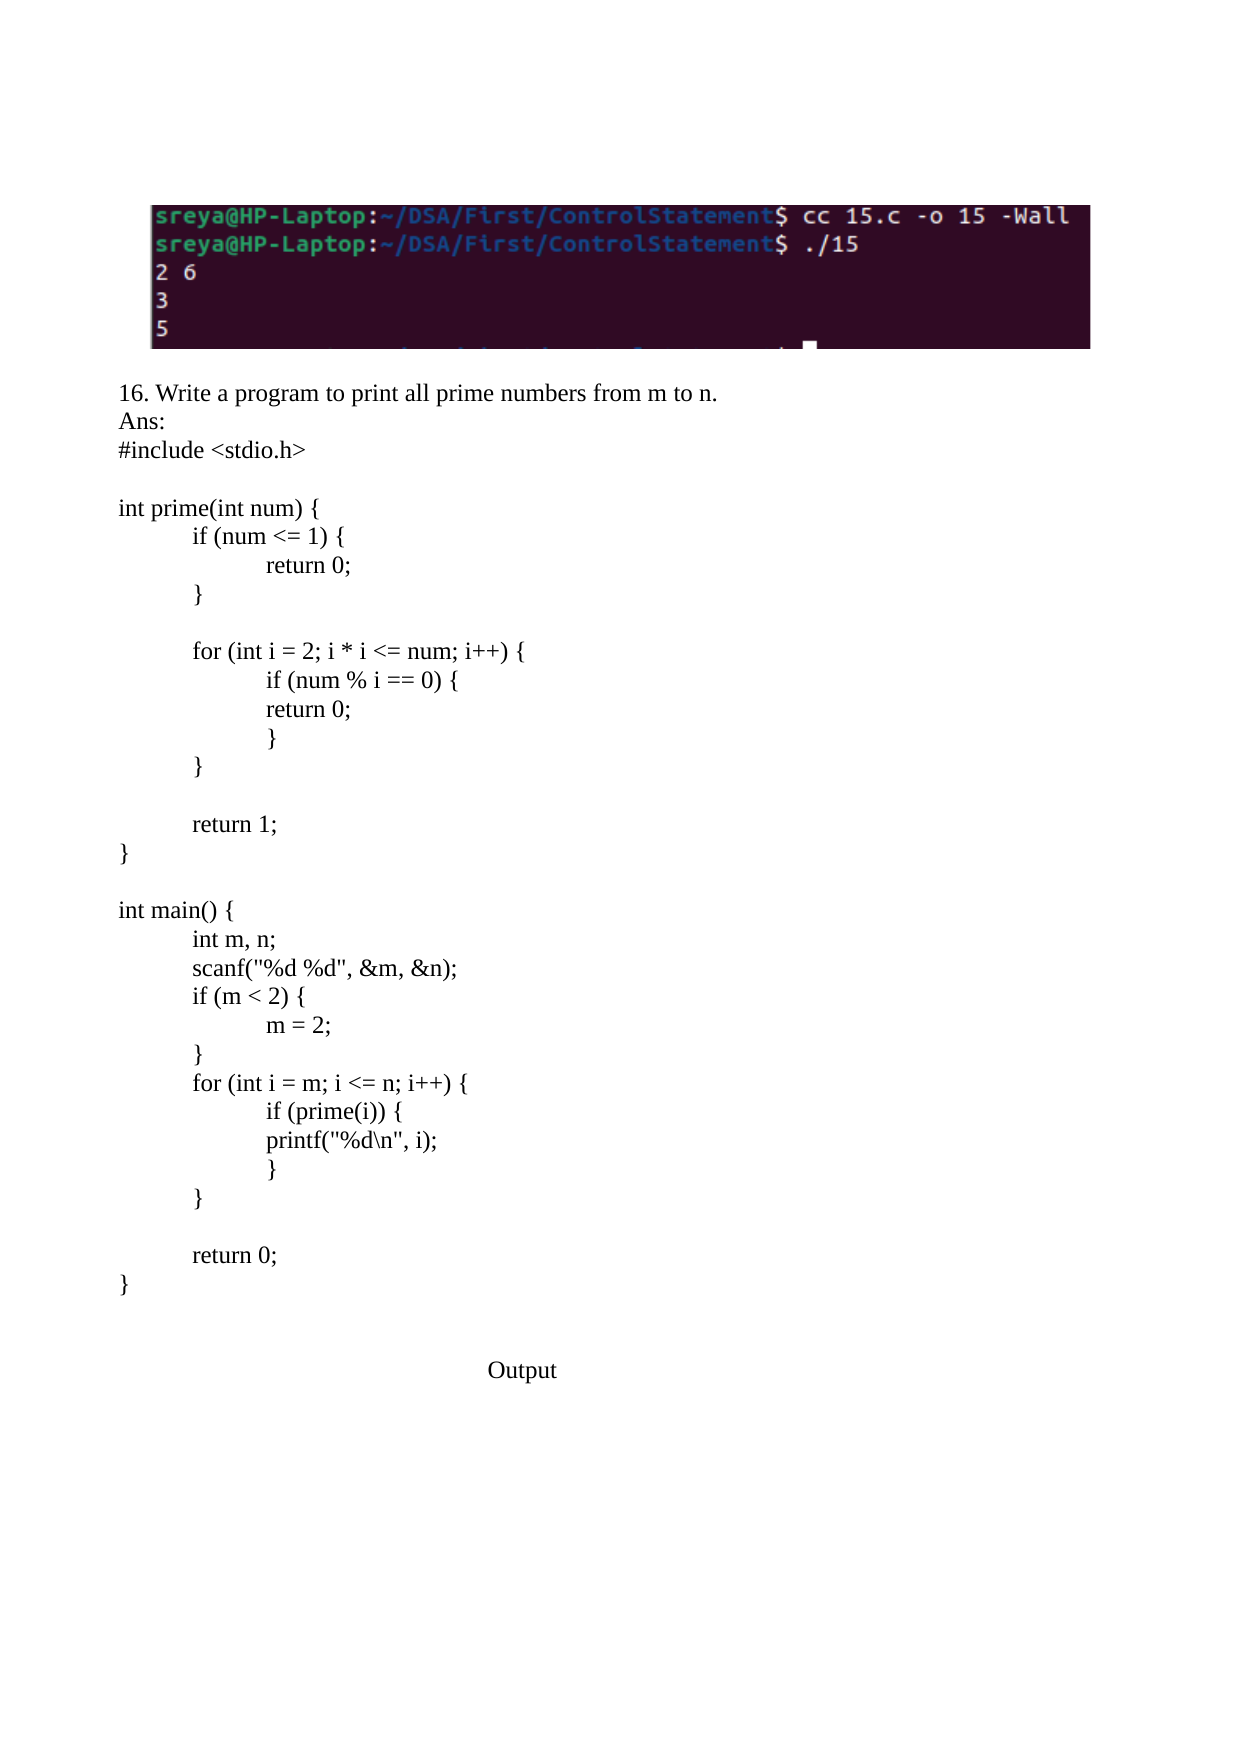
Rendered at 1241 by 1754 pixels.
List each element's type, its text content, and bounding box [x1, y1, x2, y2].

text int main() { [118, 895, 1122, 924]
text } [118, 723, 1122, 751]
text } [118, 1269, 1122, 1298]
text int prime(int num) { [118, 493, 1122, 521]
text } [118, 838, 1122, 866]
text } [118, 1154, 1122, 1183]
text } [118, 579, 1122, 608]
text } [118, 751, 1122, 780]
text return 0; [118, 550, 1122, 579]
text } [118, 1183, 1122, 1211]
text if (m < 2) { [118, 981, 1122, 1010]
text for (int i = 2; i * i <= num; i++) { [118, 636, 1122, 665]
text } [118, 1039, 1122, 1068]
text for (int i = m; i <= n; i++) { [118, 1068, 1122, 1096]
text return 0; [118, 1240, 1122, 1269]
text return 0; [118, 694, 1122, 723]
text 16. Write a program to print all prime numbers from m to n. Ans: #include <stdio.h> [118, 205, 1122, 464]
text return 1; [118, 809, 1122, 838]
text if (prime(i)) { [118, 1096, 1122, 1125]
picture [149, 205, 1091, 349]
text scanf("%d %d", &m, &n); [118, 953, 1122, 981]
text if (num % i == 0) { [118, 665, 1122, 694]
text Output [118, 1355, 1122, 1384]
text if (num <= 1) { [118, 521, 1122, 550]
text m = 2; [118, 1010, 1122, 1039]
text int m, n; [118, 924, 1122, 953]
text printf("%d\n", i); [118, 1125, 1122, 1154]
